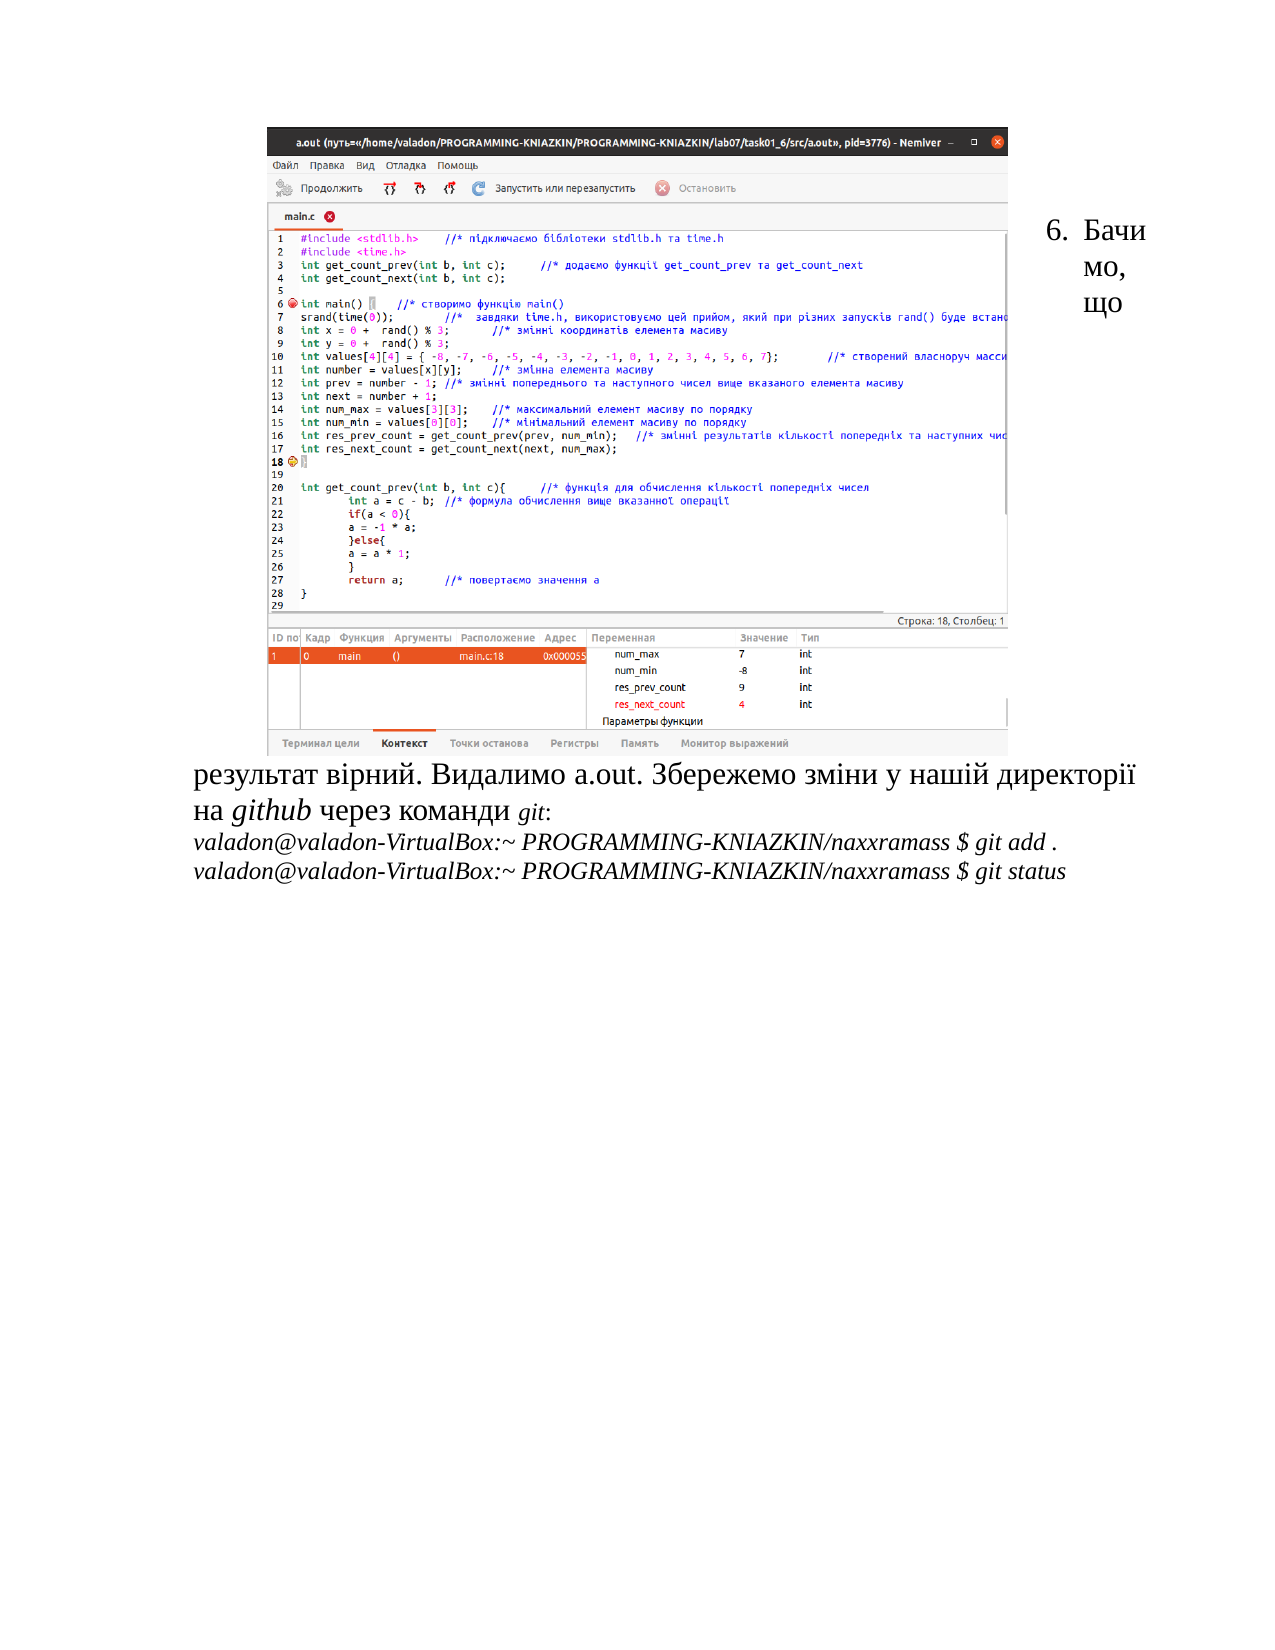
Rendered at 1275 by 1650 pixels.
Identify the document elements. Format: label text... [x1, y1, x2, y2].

list valadon@valadon-VirtualBox:~ PROGRAMMING-KNIAZKIN/naxxramass $ git status [156, 856, 1157, 885]
picture [267, 127, 1008, 756]
list Бачимо, що результат вірний. Видалимо a.out. Збережемо зміни у нашій директорії на github через команди git: [156, 212, 1157, 827]
list valadon@valadon-VirtualBox:~ PROGRAMMING-KNIAZKIN/naxxramass $ git add . [156, 827, 1157, 856]
